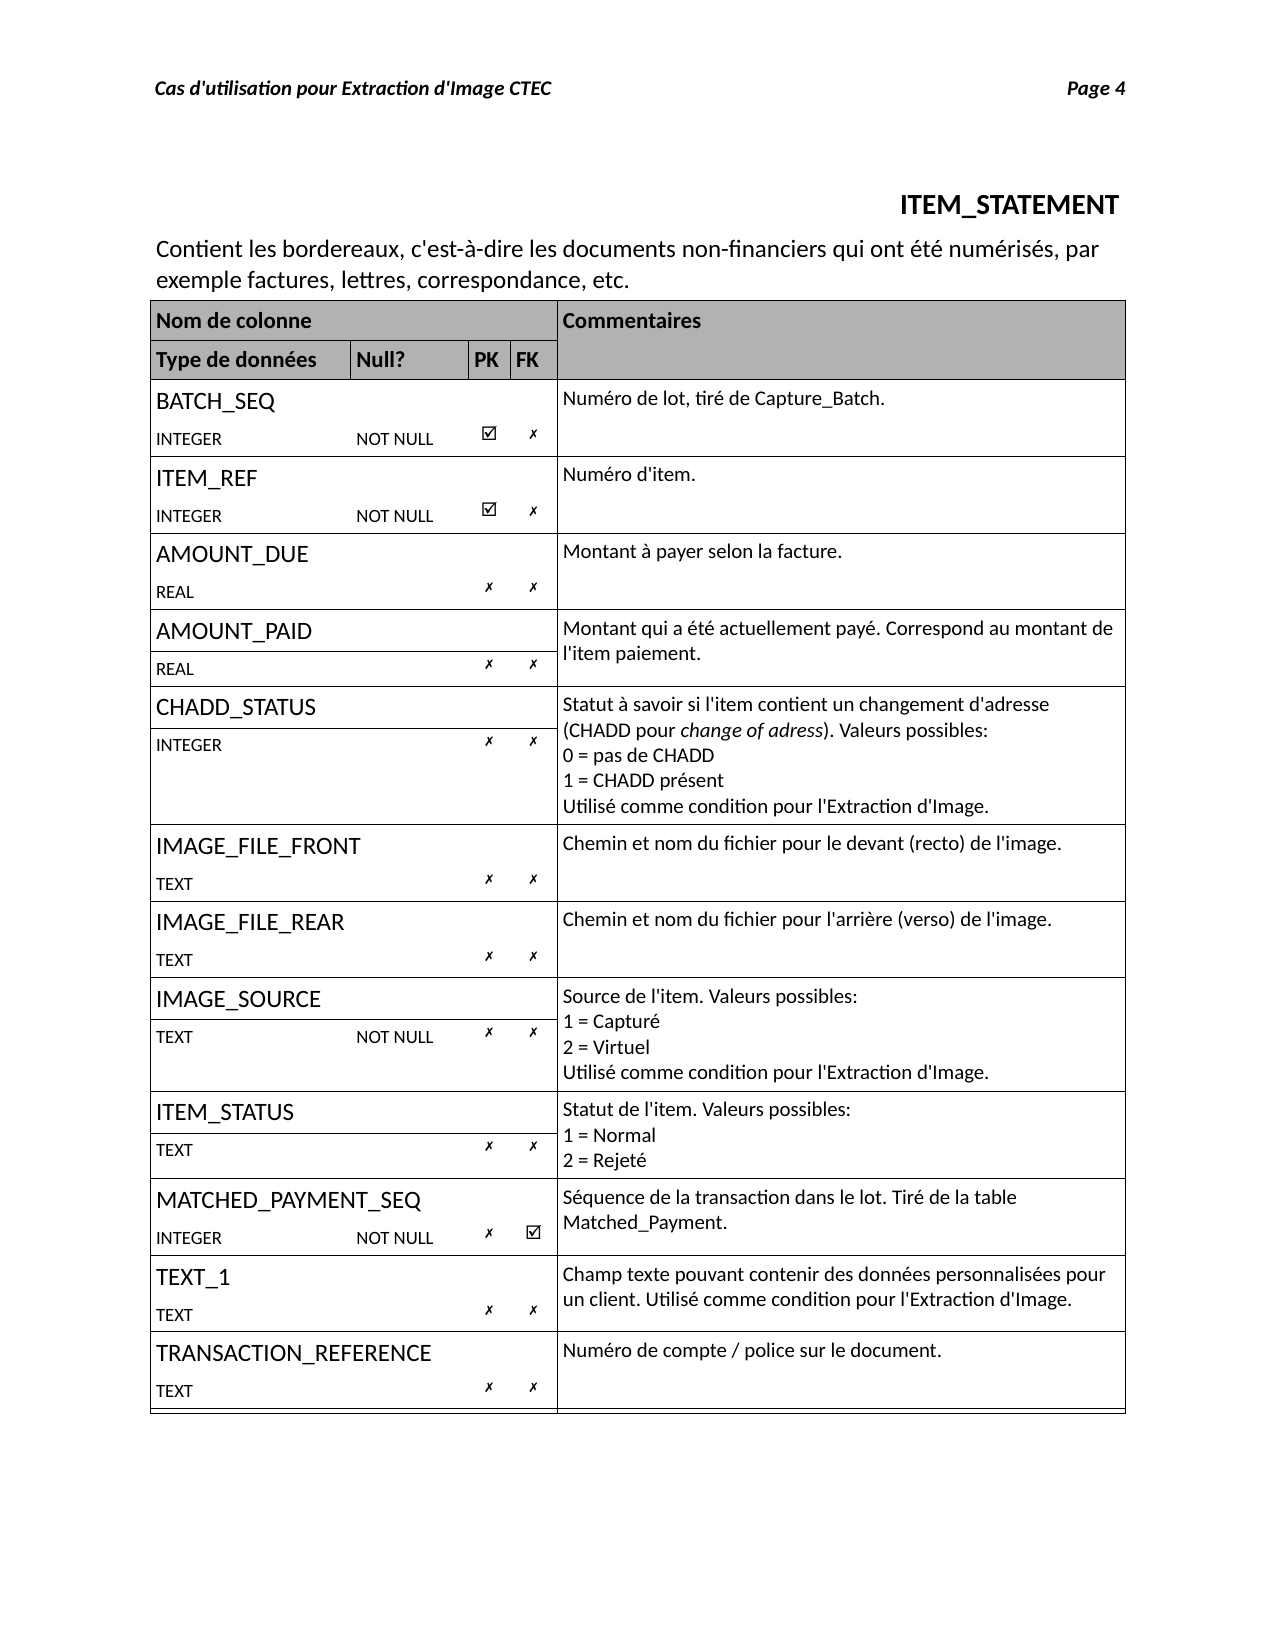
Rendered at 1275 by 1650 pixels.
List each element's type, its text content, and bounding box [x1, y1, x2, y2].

table_cell MATCHED_PAYMENT_SEQ [151, 1179, 557, 1220]
table_cell O [469, 943, 510, 977]
table_cell O [510, 1134, 557, 1178]
table_cell O [510, 943, 557, 977]
table_cell Statut à savoir si l'item contient un changement d'adresse (CHADD pour change of adress). Valeurs possibles: 0 = pas de CHADD 1 = CHADD présent Utilisé comme condition pour l'Extraction d'Image. [558, 687, 1125, 824]
table_cell AMOUNT_PAID [151, 610, 557, 651]
table_cell Nom de colonne [151, 301, 557, 340]
table_cell R [469, 421, 510, 456]
table_cell IMAGE_FILE_REAR [151, 902, 557, 943]
table_cell TEXT [151, 1020, 350, 1091]
table_cell IMAGE_FILE_FRONT [151, 825, 557, 866]
table_cell O [510, 866, 557, 901]
table_cell TEXT [151, 1374, 350, 1408]
table_cell ITEM_STATUS [151, 1092, 557, 1133]
table_cell [350, 1374, 468, 1408]
table_cell INTEGER [151, 498, 350, 532]
table_cell Type de données [151, 341, 350, 379]
table_cell O [510, 652, 557, 686]
table_cell ITEM_REF [151, 457, 557, 498]
table_cell Montant à payer selon la facture. [558, 534, 1125, 609]
table_cell NOT NULL [350, 498, 468, 532]
table_cell TRANSACTION_REFERENCE [151, 1332, 557, 1373]
table_cell INTEGER [151, 729, 350, 824]
table_cell O [469, 1220, 510, 1255]
table_cell TEXT [151, 1134, 350, 1178]
table_cell [510, 1409, 557, 1413]
table_cell TEXT [151, 943, 350, 977]
table_cell Commentaires [558, 301, 1125, 379]
table_cell REAL [151, 652, 350, 686]
table_cell TEXT_1 [151, 1256, 557, 1297]
table_cell [350, 729, 468, 824]
table_cell INTEGER [151, 421, 350, 456]
table_cell [350, 652, 468, 686]
table_cell TEXT [151, 1297, 350, 1331]
table_cell Null? [351, 341, 468, 379]
table_cell O [469, 866, 510, 901]
table_cell O [510, 1297, 557, 1331]
table_cell CHADD_STATUS [151, 687, 557, 728]
table_cell R [510, 1220, 557, 1255]
table_cell Source de l'item. Valeurs possibles: 1 = Capturé 2 = Virtuel Utilisé comme condition pour l'Extraction d'Image. [558, 978, 1125, 1091]
table_cell PK [469, 341, 510, 379]
table_cell Numéro de compte / police sur le document. [558, 1332, 1125, 1408]
table_cell [350, 1134, 468, 1178]
table_cell [151, 1409, 350, 1413]
table_cell Contient les bordereaux, c'est-à-dire les documents non-financiers qui ont été numérisés, par exemple factures, lettres, correspondance, etc. [150, 228, 1125, 300]
table_cell O [469, 575, 510, 609]
table_cell Séquence de la transaction dans le lot. Tiré de la table Matched_Payment. [558, 1179, 1125, 1255]
table_cell O [510, 575, 557, 609]
table_cell O [469, 1134, 510, 1178]
table_cell O [510, 729, 557, 824]
table_cell REAL [151, 575, 350, 609]
table_cell [350, 575, 468, 609]
table_cell [469, 1409, 510, 1413]
table_cell NOT NULL [350, 1020, 468, 1091]
table_cell AMOUNT_DUE [151, 534, 557, 574]
table_cell Champ texte pouvant contenir des données personnalisées pour un client. Utilisé comme condition pour l'Extraction d'Image. [558, 1256, 1125, 1331]
table_cell O [510, 421, 557, 456]
table_cell O [469, 1374, 510, 1408]
table_cell [350, 866, 468, 901]
table_cell O [469, 652, 510, 686]
table_cell Numéro de lot, tiré de Capture_Batch. [558, 380, 1125, 456]
table_cell O [510, 498, 557, 532]
table_cell NOT NULL [350, 421, 468, 456]
table_cell Chemin et nom du fichier pour l'arrière (verso) de l'image. [558, 902, 1125, 977]
table_cell [350, 1297, 468, 1331]
table_cell TEXT [151, 866, 350, 901]
table_cell BATCH_SEQ [151, 380, 557, 421]
table_cell [558, 1409, 1125, 1413]
table_cell Numéro d'item. [558, 457, 1125, 532]
table_cell O [469, 1020, 510, 1091]
table_cell Montant qui a été actuellement payé. Correspond au montant de l'item paiement. [558, 610, 1125, 686]
table_header ITEM_STATEMENT [150, 181, 1125, 228]
table_cell INTEGER [151, 1220, 350, 1255]
table_cell O [510, 1374, 557, 1408]
table_cell FK [511, 341, 557, 379]
table_cell O [469, 1297, 510, 1331]
table_cell IMAGE_SOURCE [151, 978, 557, 1019]
table_cell R [469, 498, 510, 532]
table_cell [350, 943, 468, 977]
table_cell NOT NULL [350, 1220, 468, 1255]
table_cell O [510, 1020, 557, 1091]
table_cell O [469, 729, 510, 824]
table_cell [350, 1409, 468, 1413]
table_cell Statut de l'item. Valeurs possibles: 1 = Normal 2 = Rejeté [558, 1092, 1125, 1178]
table_cell Chemin et nom du fichier pour le devant (recto) de l'image. [558, 825, 1125, 901]
